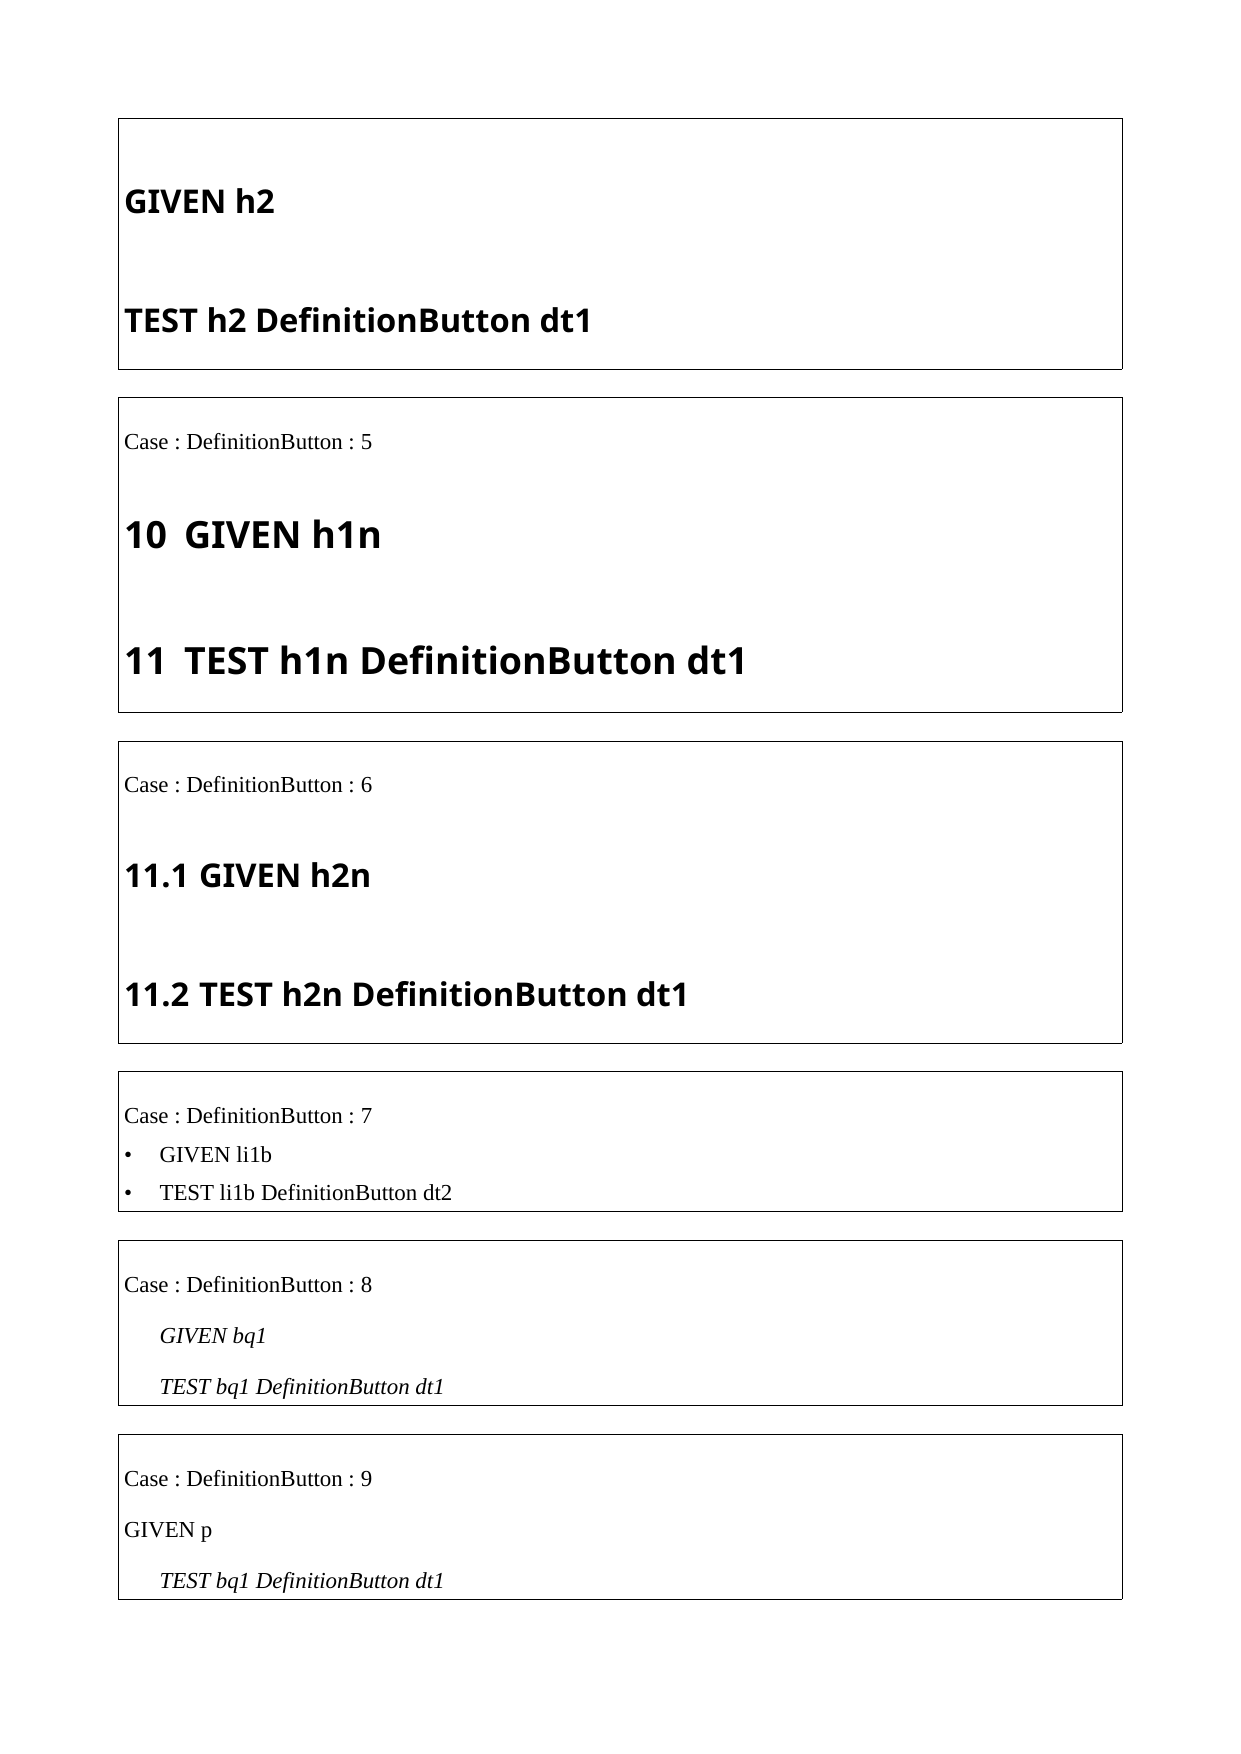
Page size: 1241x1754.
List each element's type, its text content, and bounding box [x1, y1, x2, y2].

table_header Case : DefinitionButton : 9 GIVEN p TEST bq1 DefinitionButton dt1 [119, 1435, 1122, 1599]
table_header Case : DefinitionButton : 5 GIVEN h1n TEST h1n DefinitionButton dt1 [119, 398, 1122, 712]
table_header GIVEN h2 TEST h2 DefinitionButton dt1 [119, 119, 1122, 368]
table_header Case : DefinitionButton : 8 GIVEN bq1 TEST bq1 DefinitionButton dt1 [119, 1241, 1122, 1405]
table_header Case : DefinitionButton : 6 GIVEN h2n TEST h2n DefinitionButton dt1 [119, 742, 1122, 1042]
table_header Case : DefinitionButton : 7 GIVEN li1b TEST li1b DefinitionButton dt2 [119, 1072, 1122, 1211]
